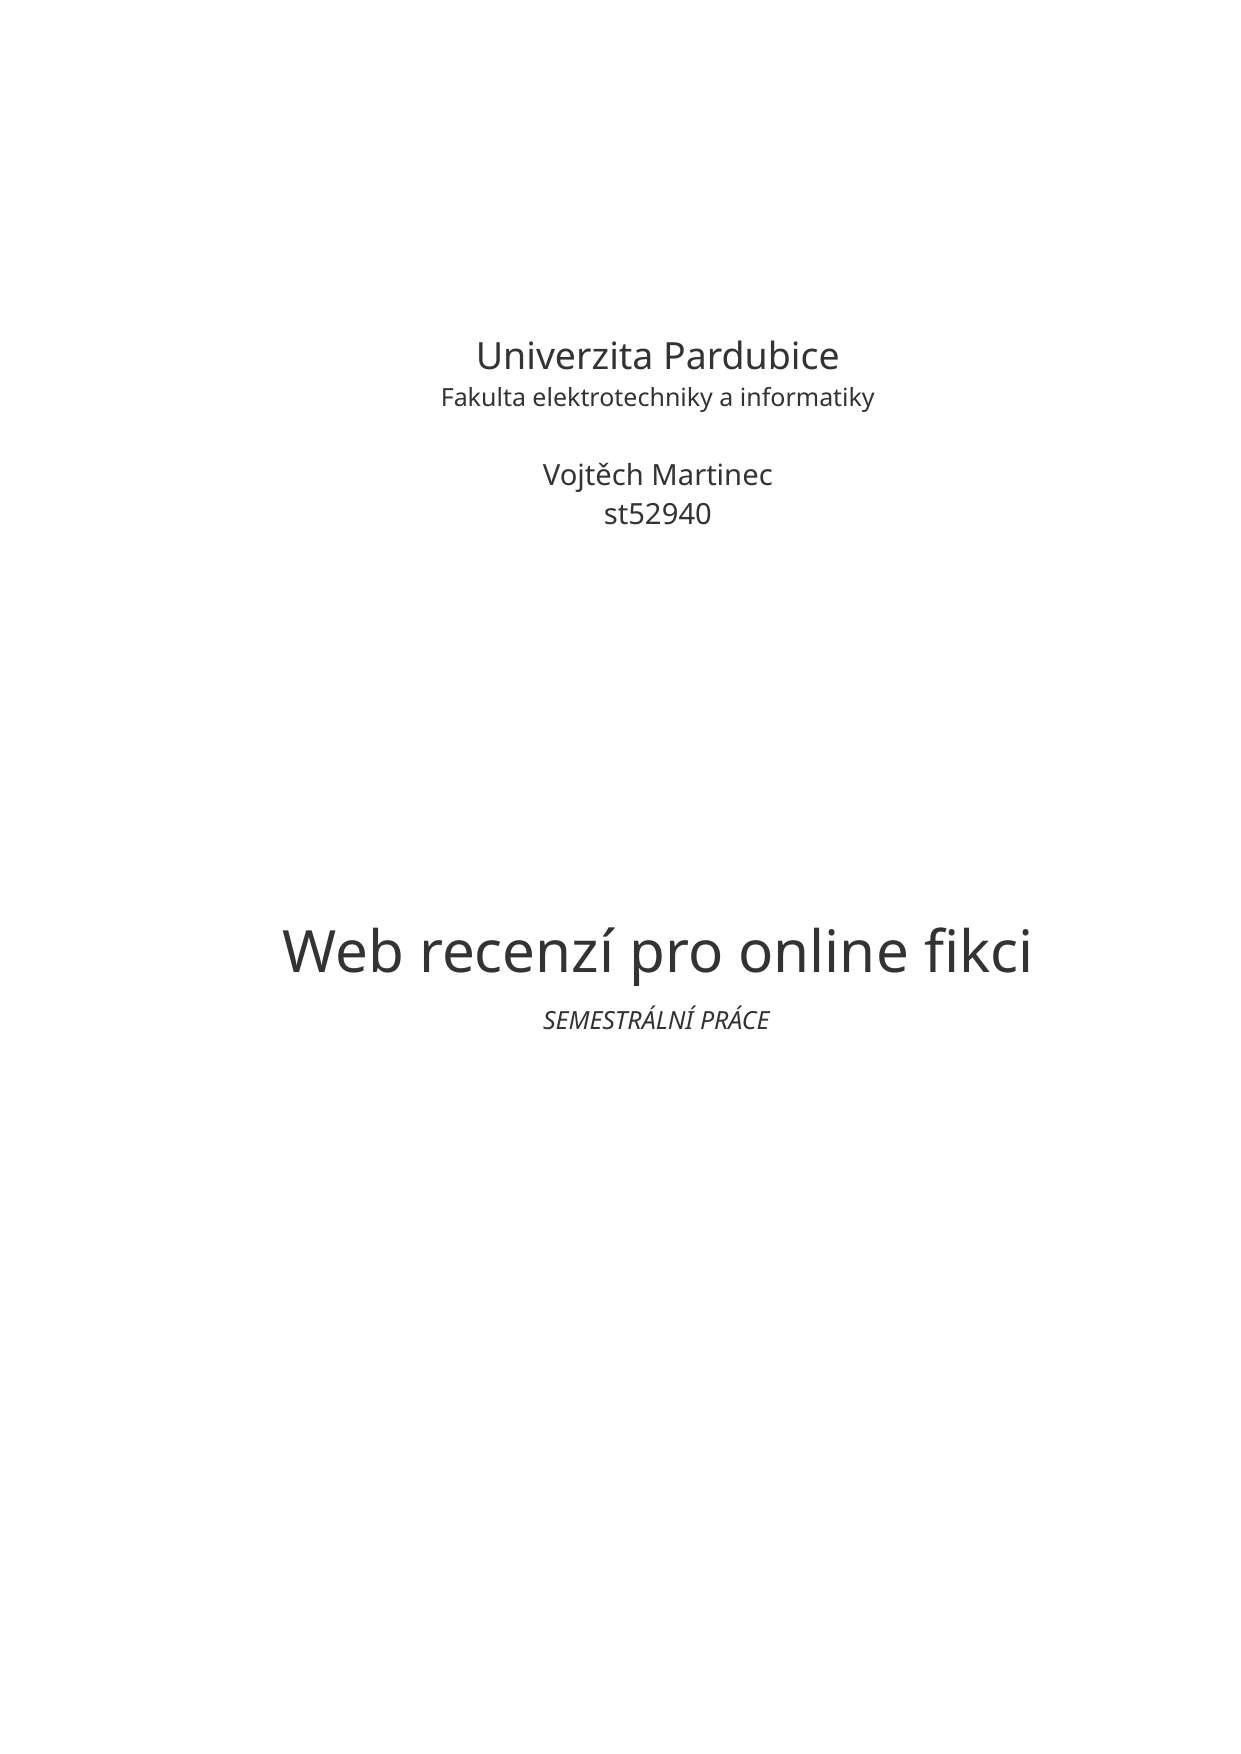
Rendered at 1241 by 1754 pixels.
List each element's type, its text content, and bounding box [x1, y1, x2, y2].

text Vojtěch Martinec [225, 454, 1090, 493]
text st52940 [225, 493, 1090, 533]
text SEMESTRÁLNÍ PRÁCE [225, 1002, 1090, 1036]
subtitle Web recenzí pro online fikci [225, 910, 1090, 990]
text Univerzita Pardubice [225, 329, 1090, 380]
text Fakulta elektrotechniky a informatiky [225, 380, 1090, 414]
